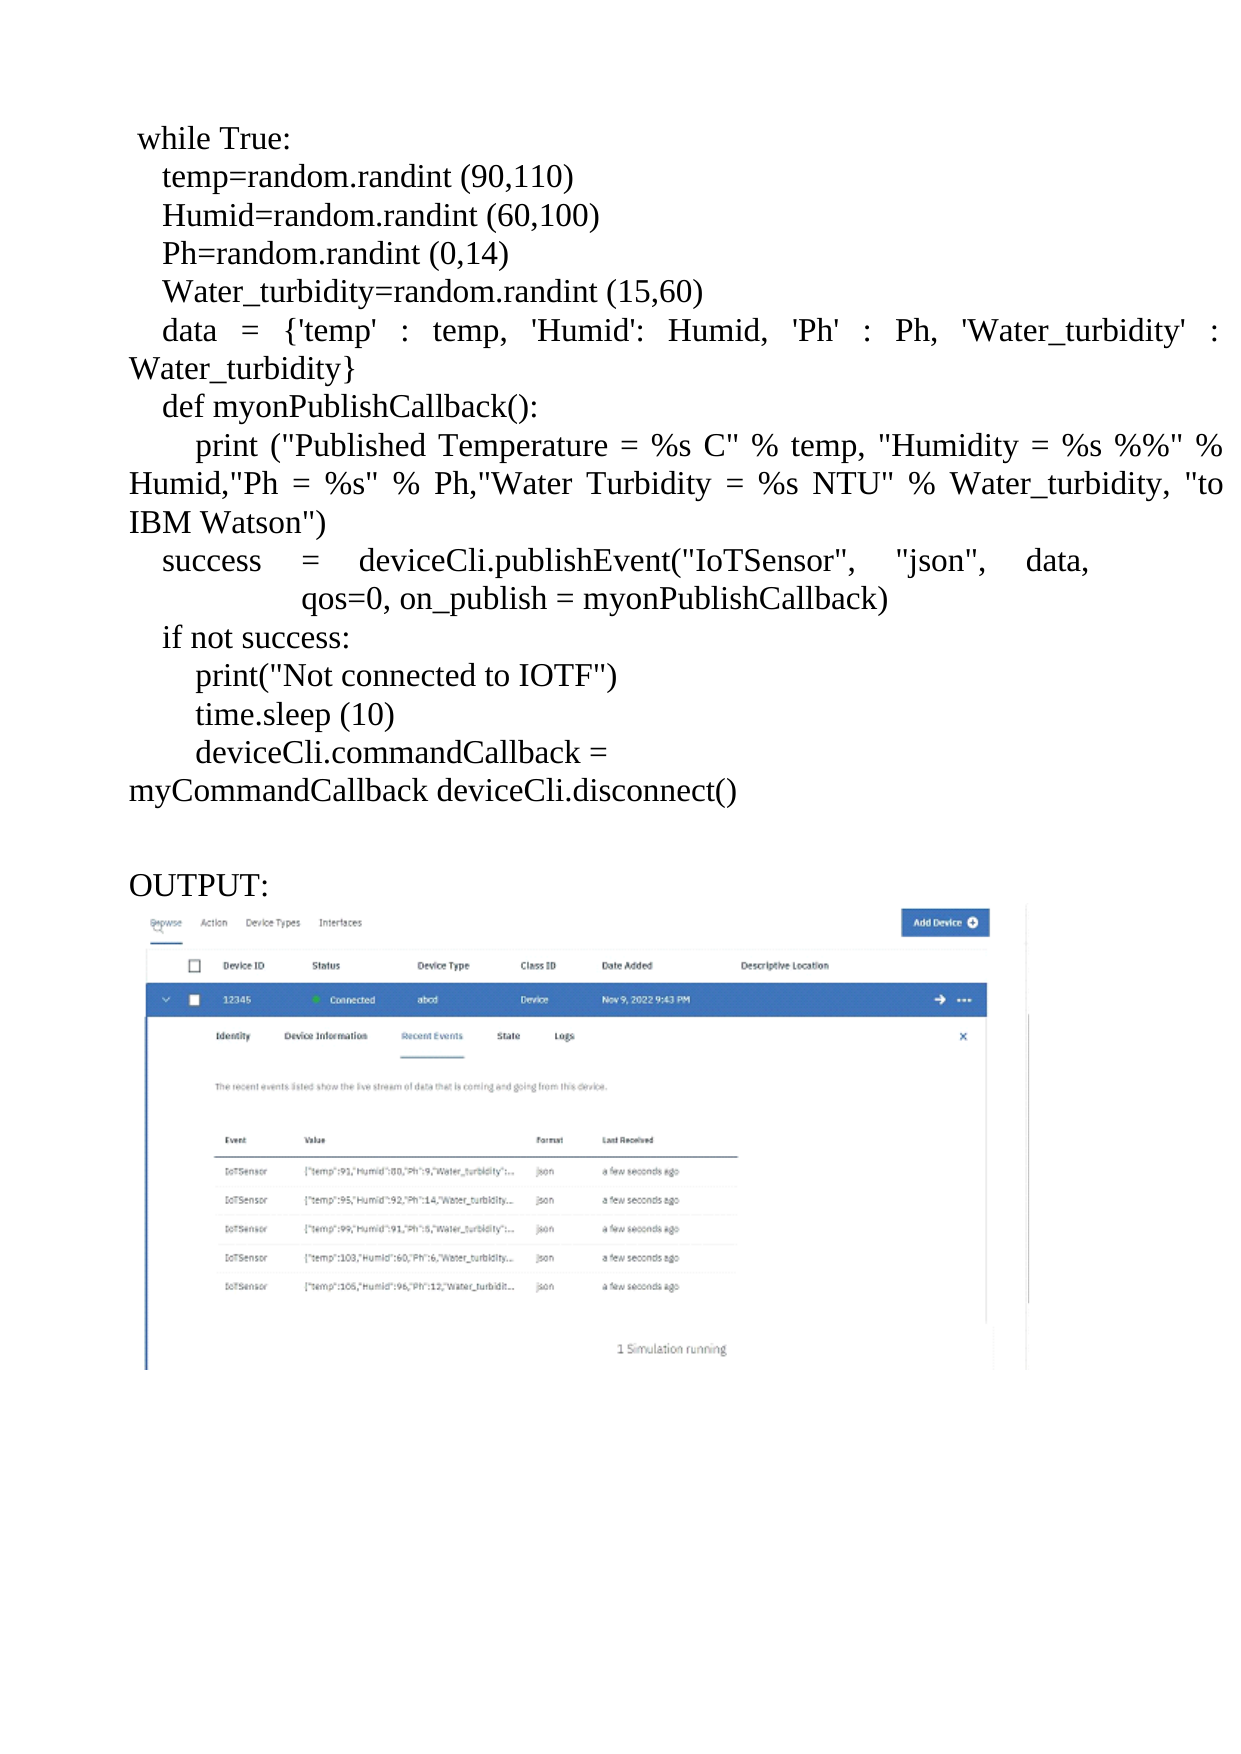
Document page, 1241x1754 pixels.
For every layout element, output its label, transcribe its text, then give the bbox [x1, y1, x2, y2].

text temp=random.randint (90,110) [162, 156, 1122, 195]
text print("Not connected to IOTF") time.sleep (10) [195, 655, 709, 732]
text success = deviceCli.publishEvent("IoTSensor", "json", data, qos=0, on_publish = myonPublishCallback) [128, 540, 1110, 617]
text if not success: [162, 617, 1122, 655]
text Ph=random.randint (0,14) [162, 233, 1122, 272]
text print ("Published Temperature = %s C" % temp, "Humidity = %s %%" % Humid,"Ph = %s" % Ph,"Water Turbidity = %s NTU" % Water_turbidity, "to IBM Watson") [128, 425, 1225, 540]
text deviceCli.commandCallback = myCommandCallback deviceCli.disconnect() [128, 732, 809, 809]
text OUTPUT: [128, 865, 1122, 903]
text Water_turbidity=random.randint (15,60) [162, 272, 1122, 310]
text data = {'temp' : temp, 'Humid': Humid, 'Ph' : Ph, 'Water_turbidity' : Water_turbidity} [128, 310, 1240, 387]
text Humid=random.randint (60,100) [162, 195, 1122, 233]
text while True: [128, 118, 569, 156]
text def myonPublishCallback(): [162, 387, 1122, 425]
